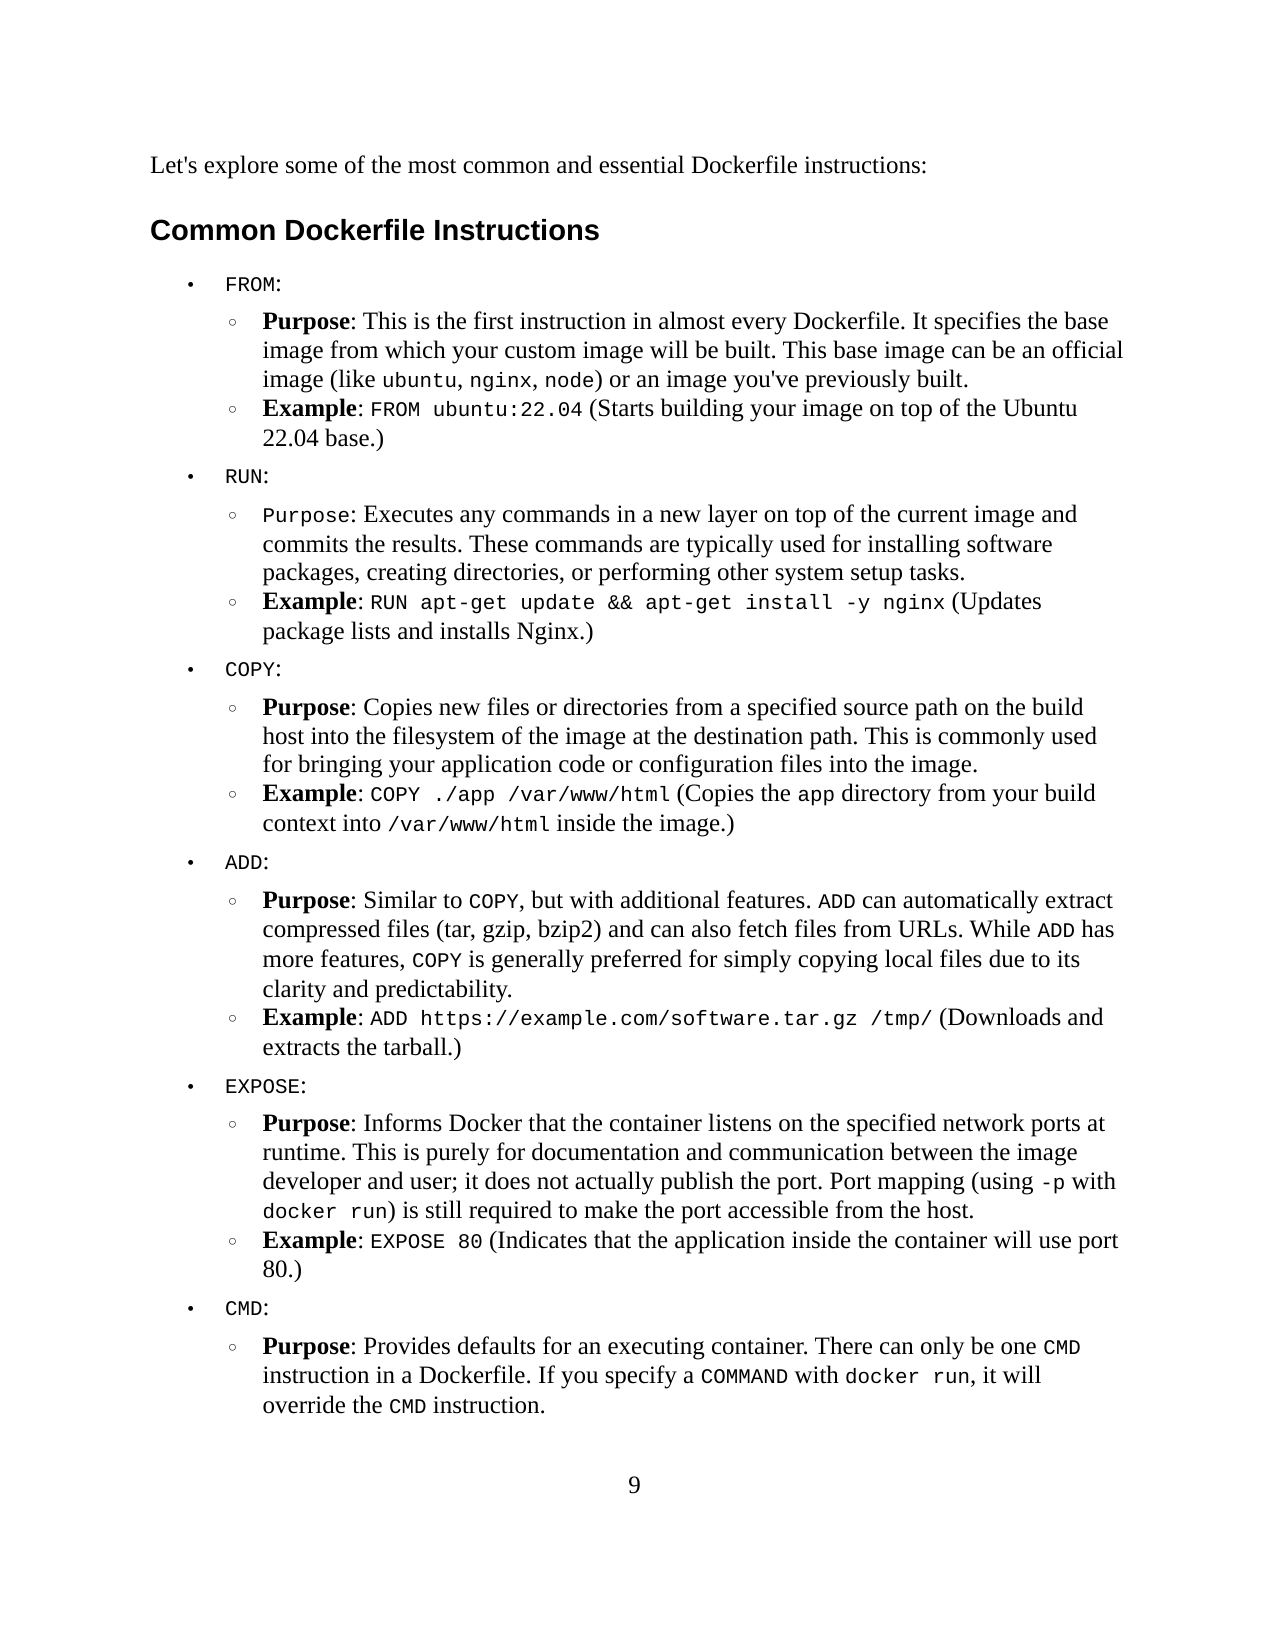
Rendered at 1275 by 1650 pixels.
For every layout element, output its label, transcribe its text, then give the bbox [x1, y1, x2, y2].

subtitle Common Dockerfile Instructions [150, 213, 1125, 246]
list RUN: [187, 461, 1125, 490]
list Example: EXPOSE 80 (Indicates that the application inside the container will use port 80.) [225, 1225, 1125, 1283]
list FROM: [187, 268, 1125, 297]
list Purpose: This is the first instruction in almost every Dockerfile. It specifies the base image from which your custom image will be built. This base image can be an official image (like ubuntu, nginx, node) or an image you've previously built. [225, 306, 1125, 393]
list Example: ADD https://example.com/software.tar.gz /tmp/ (Downloads and extracts the tarball.) [225, 1002, 1125, 1061]
list Example: FROM ubuntu:22.04 (Starts building your image on top of the Ubuntu 22.04 base.) [225, 393, 1125, 452]
list Purpose: Copies new files or directories from a specified source path on the build host into the filesystem of the image at the destination path. This is commonly used for bringing your application code or configuration files into the image. [225, 692, 1125, 778]
list COPY: [187, 653, 1125, 683]
list CMD: [187, 1292, 1125, 1322]
list Example: RUN apt-get update && apt-get install -y nginx (Updates package lists and installs Nginx.) [225, 586, 1125, 644]
list Purpose: Similar to COPY, but with additional features. ADD can automatically extract compressed files (tar, gzip, bzip2) and can also fetch files from URLs. While ADD has more features, COPY is generally preferred for simply copying local files due to its clarity and predictability. [225, 885, 1125, 1002]
list Example: COPY ./app /var/www/html (Copies the app directory from your build context into /var/www/html inside the image.) [225, 778, 1125, 837]
list EXPOSE: [187, 1070, 1125, 1099]
text Let's explore some of the most common and essential Dockerfile instructions: [150, 150, 1125, 179]
list Purpose: Provides defaults for an executing container. There can only be one CMD instruction in a Dockerfile. If you specify a COMMAND with docker run, it will override the CMD instruction. [225, 1331, 1125, 1419]
list Purpose: Executes any commands in a new layer on top of the current image and commits the results. These commands are typically used for installing software packages, creating directories, or performing other system setup tasks. [225, 499, 1125, 586]
list Purpose: Informs Docker that the container listens on the specified network ports at runtime. This is purely for documentation and communication between the image developer and user; it does not actually publish the port. Port mapping (using -p with docker run) is still required to make the port accessible from the host. [225, 1108, 1125, 1225]
list ADD: [187, 846, 1125, 876]
